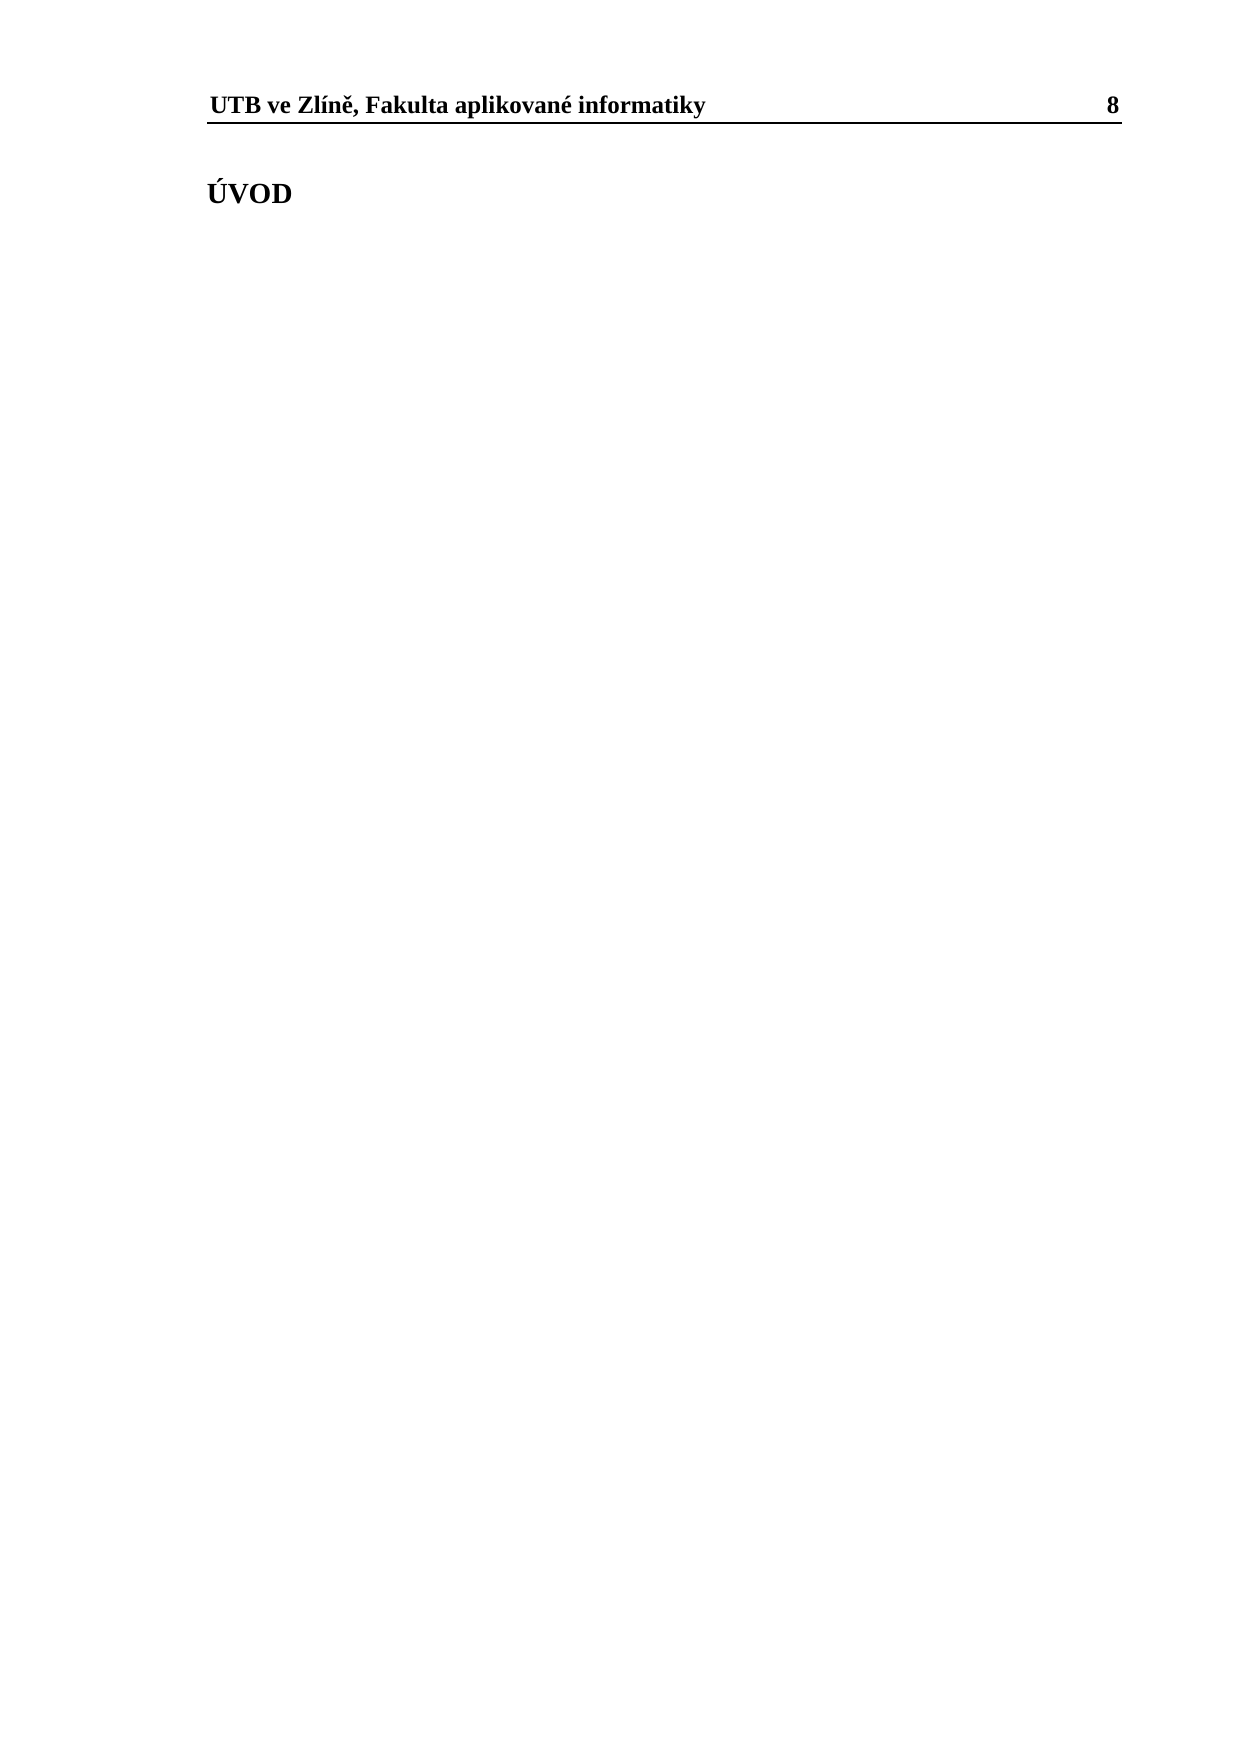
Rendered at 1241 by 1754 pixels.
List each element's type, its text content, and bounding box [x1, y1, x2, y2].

title Úvod [207, 177, 1122, 209]
